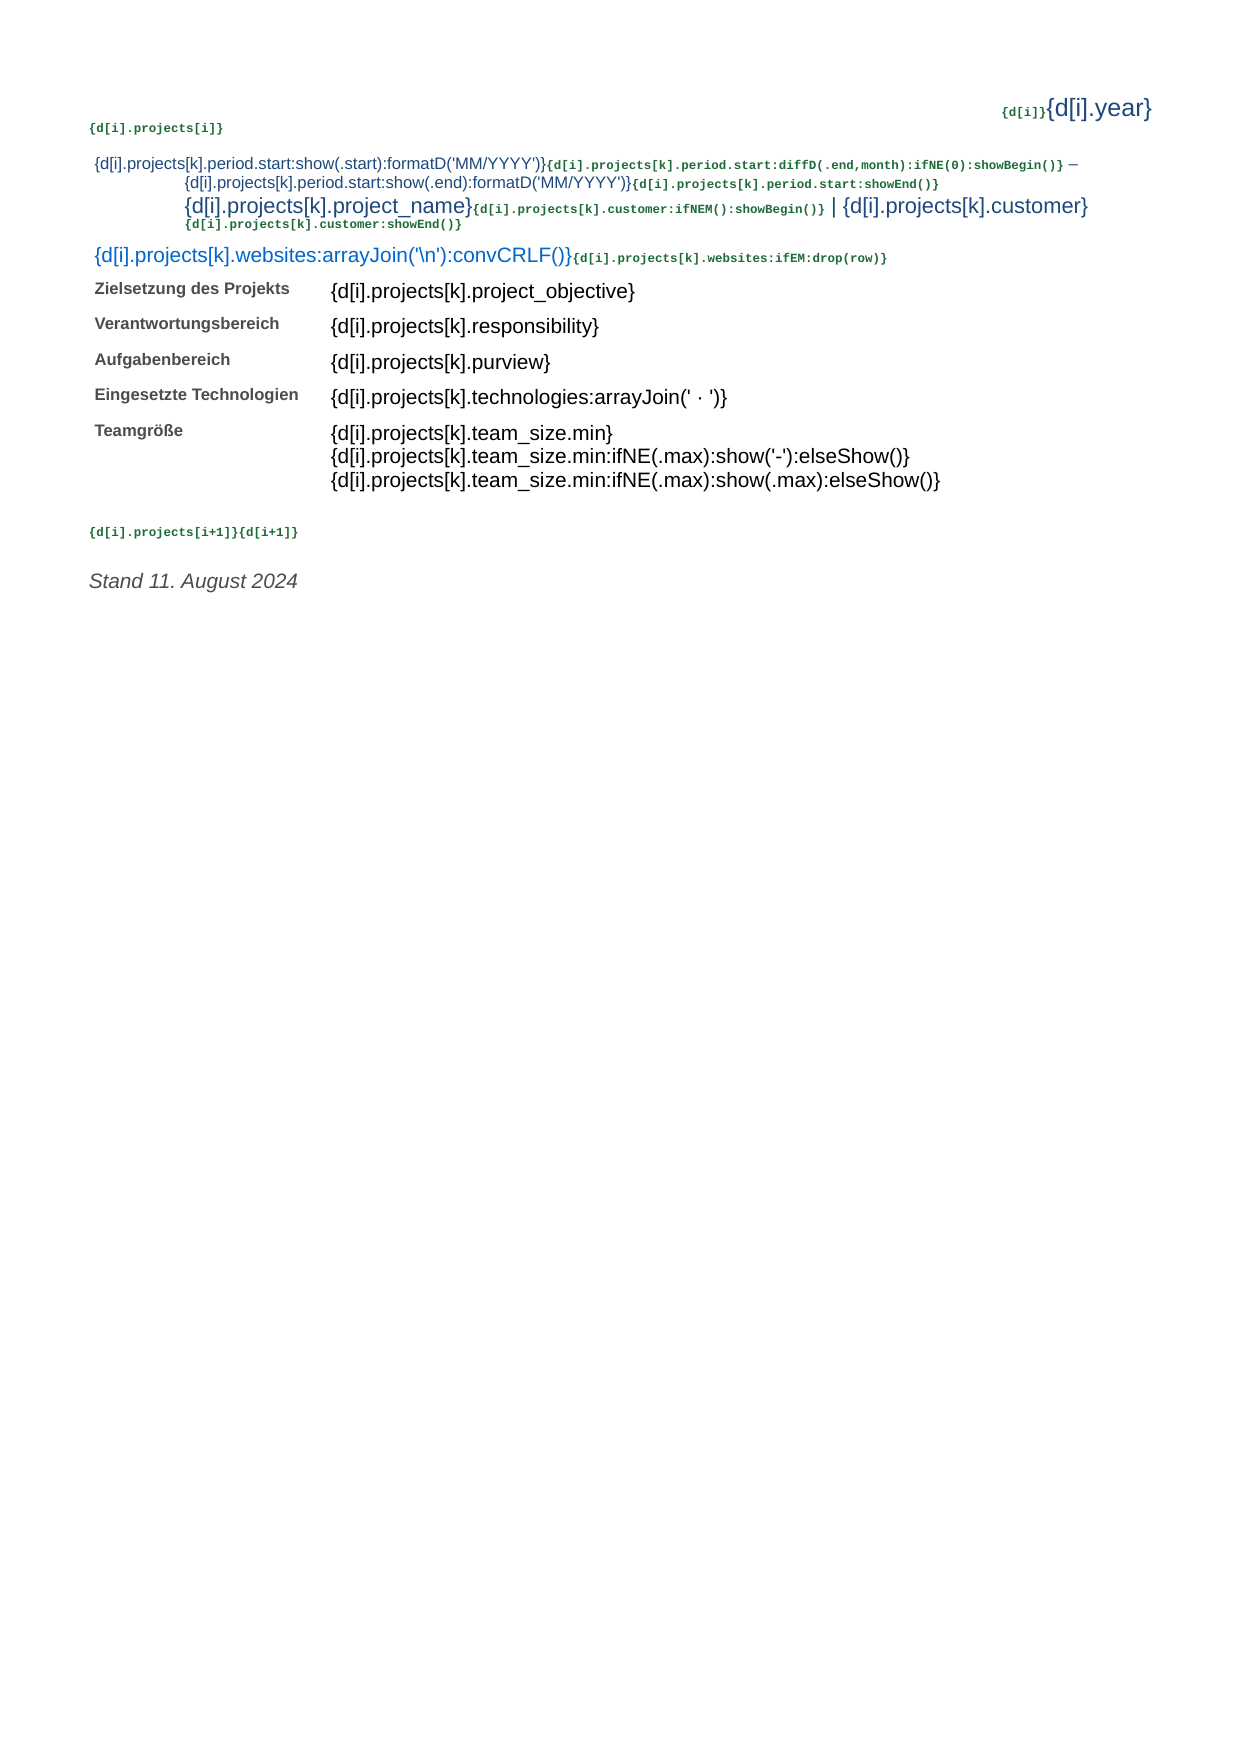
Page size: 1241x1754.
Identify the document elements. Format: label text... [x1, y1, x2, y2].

table_cell Aufgabenbereich [89, 344, 325, 379]
text {d[i]}{d[i].year} [88, 93, 1152, 122]
table_cell {d[i].projects[k].websites:arrayJoin('\n'):convCRLF()}{d[i].projects[k].websites:ifEM:drop(row)} [89, 238, 1152, 273]
table_cell {d[i].projects[k].purview} [325, 344, 1152, 379]
table_cell Eingesetzte Technologien [89, 379, 325, 415]
text {d[i].projects[i]} [88, 122, 1152, 136]
text Stand 11. August 2024 [88, 568, 1152, 592]
table_header {d[i].projects[k].period.start:show(.start):formatD('MM/YYYY')}{d[i].projects[k].period.start:diffD(.end,month):ifNE(0):showBegin()} – {d[i].projects[k].period.start:show(.end):formatD('MM/YYYY')}{d[i].projects[k].period.start:showEnd()} {d[i].projects[k].project_name}{d[i].projects[k].customer:ifNEM():showBegin()} | {d[i].projects[k].customer}{d[i].projects[k].customer:showEnd()} [89, 136, 1152, 238]
table_cell {d[i].projects[k].technologies:arrayJoin(' · ')} [325, 379, 1152, 415]
table_cell {d[i].projects[k].project_objective} [325, 273, 1152, 308]
table_cell {d[i].projects[k].team_size.min}{d[i].projects[k].team_size.min:ifNE(.max):show('-'):elseShow()}{d[i].projects[k].team_size.min:ifNE(.max):show(.max):elseShow()} [325, 415, 1152, 498]
table_cell {d[i].projects[k].responsibility} [325, 309, 1152, 344]
table_cell Verantwortungsbereich [89, 309, 325, 344]
table_cell Zielsetzung des Projekts [89, 273, 325, 308]
table_cell Teamgröße [89, 415, 325, 498]
text {d[i].projects[i+1]}{d[i+1]} [88, 526, 1152, 540]
